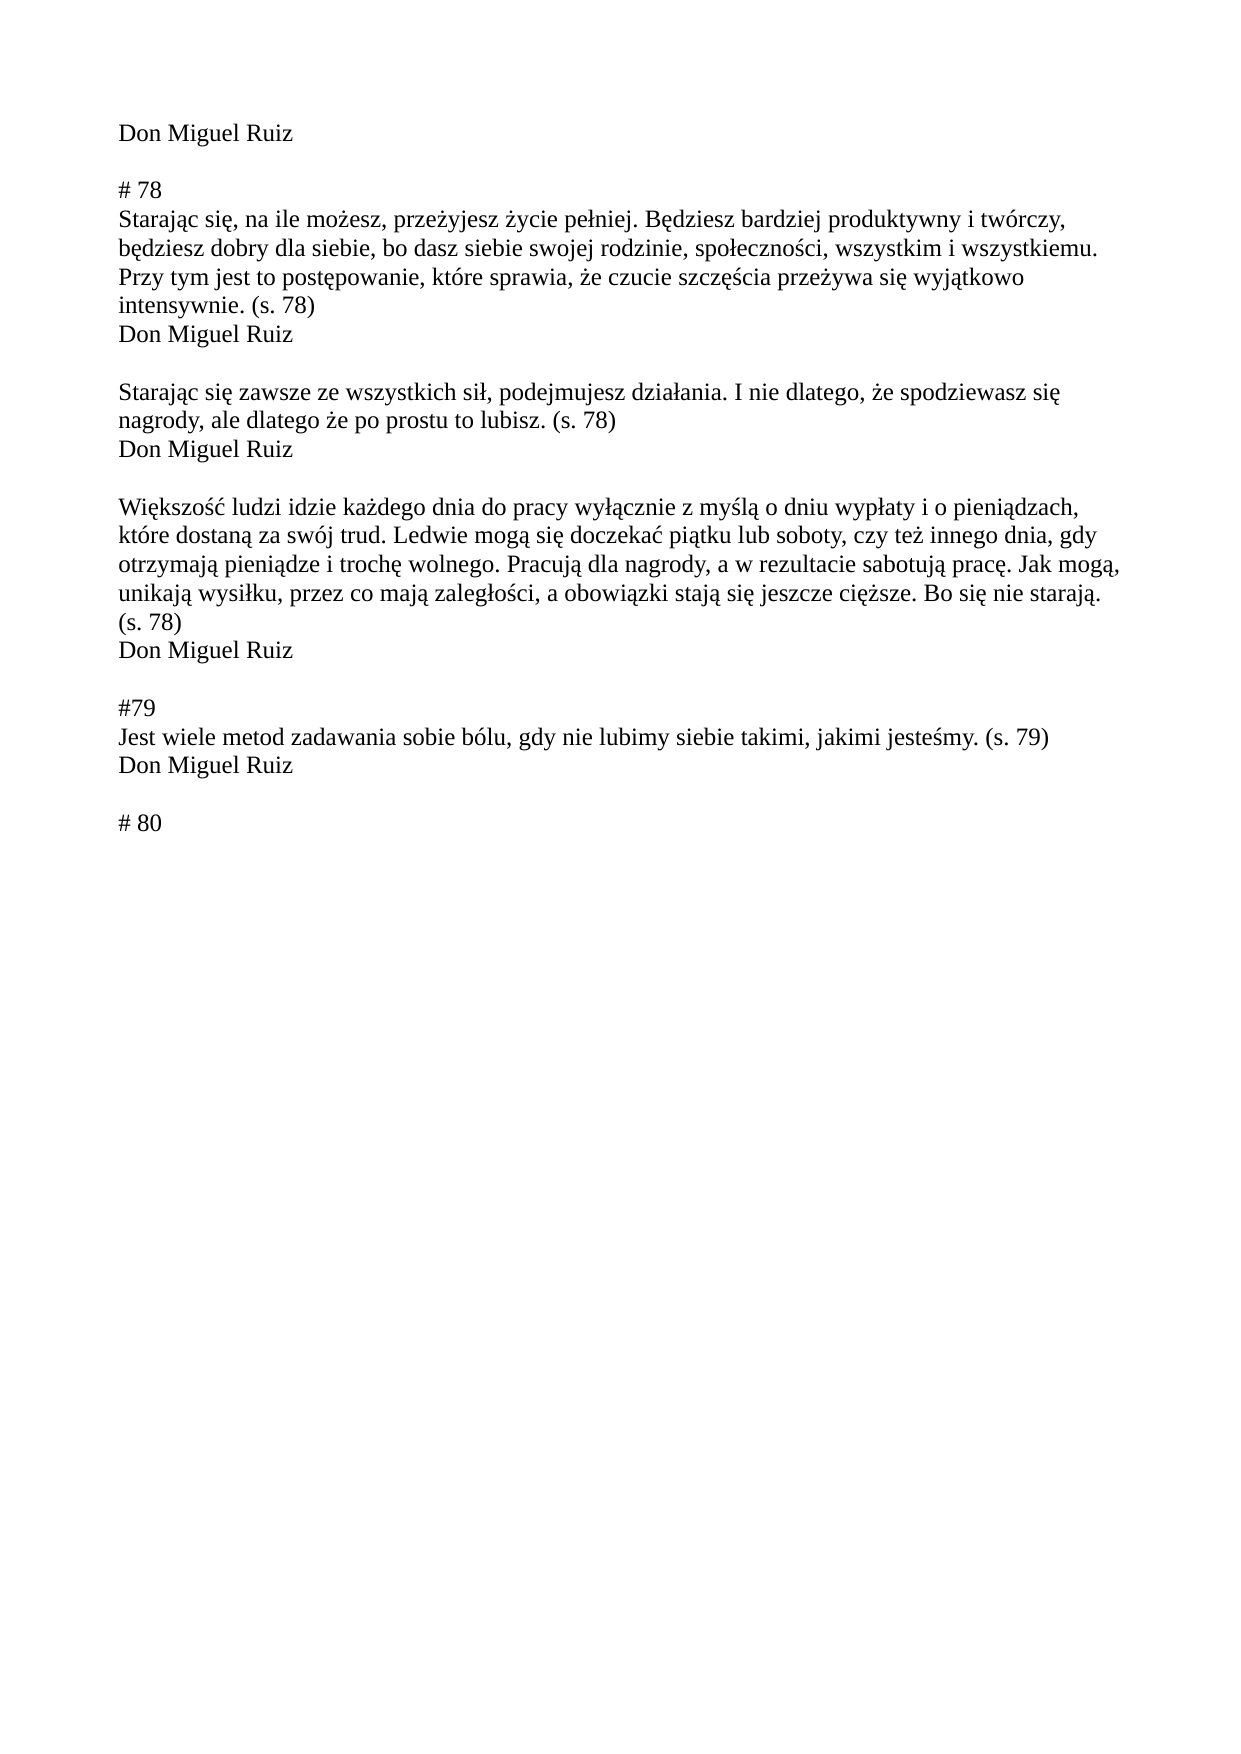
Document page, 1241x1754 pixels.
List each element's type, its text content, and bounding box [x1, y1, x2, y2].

text Don Miguel Ruiz [118, 434, 1122, 463]
text Starając się zawsze ze wszystkich sił, podejmujesz działania. I nie dlatego, że spodziewasz się nagrody, ale dlatego że po prostu to lubisz. (s. 78) [118, 377, 1122, 434]
text Don Miguel Ruiz [118, 751, 1122, 779]
text Don Miguel Ruiz [118, 636, 1122, 664]
text Don Miguel Ruiz [118, 118, 1122, 147]
text # 78 [118, 176, 1122, 204]
text Większość ludzi idzie każdego dnia do pracy wyłącznie z myślą o dniu wypłaty i o pieniądzach, które dostaną za swój trud. Ledwie mogą się doczekać piątku lub soboty, czy też innego dnia, gdy otrzymają pieniądze i trochę wolnego. Pracują dla nagrody, a w rezultacie sabotują pracę. Jak mogą, unikają wysiłku, przez co mają zaległości, a obowiązki stają się jeszcze cięższe. Bo się nie starają. (s. 78) [118, 492, 1122, 636]
text Jest wiele metod zadawania sobie bólu, gdy nie lubimy siebie takimi, jakimi jesteśmy. (s. 79) [118, 722, 1122, 751]
text #79 [118, 693, 1122, 722]
text # 80 [118, 808, 1122, 837]
text Starając się, na ile możesz, przeżyjesz życie pełniej. Będziesz bardziej produktywny i twórczy, będziesz dobry dla siebie, bo dasz siebie swojej rodzinie, społeczności, wszystkim i wszystkiemu. Przy tym jest to postępowanie, które sprawia, że czucie szczęścia przeżywa się wyjątkowo intensywnie. (s. 78) [118, 204, 1122, 319]
text Don Miguel Ruiz [118, 319, 1122, 348]
